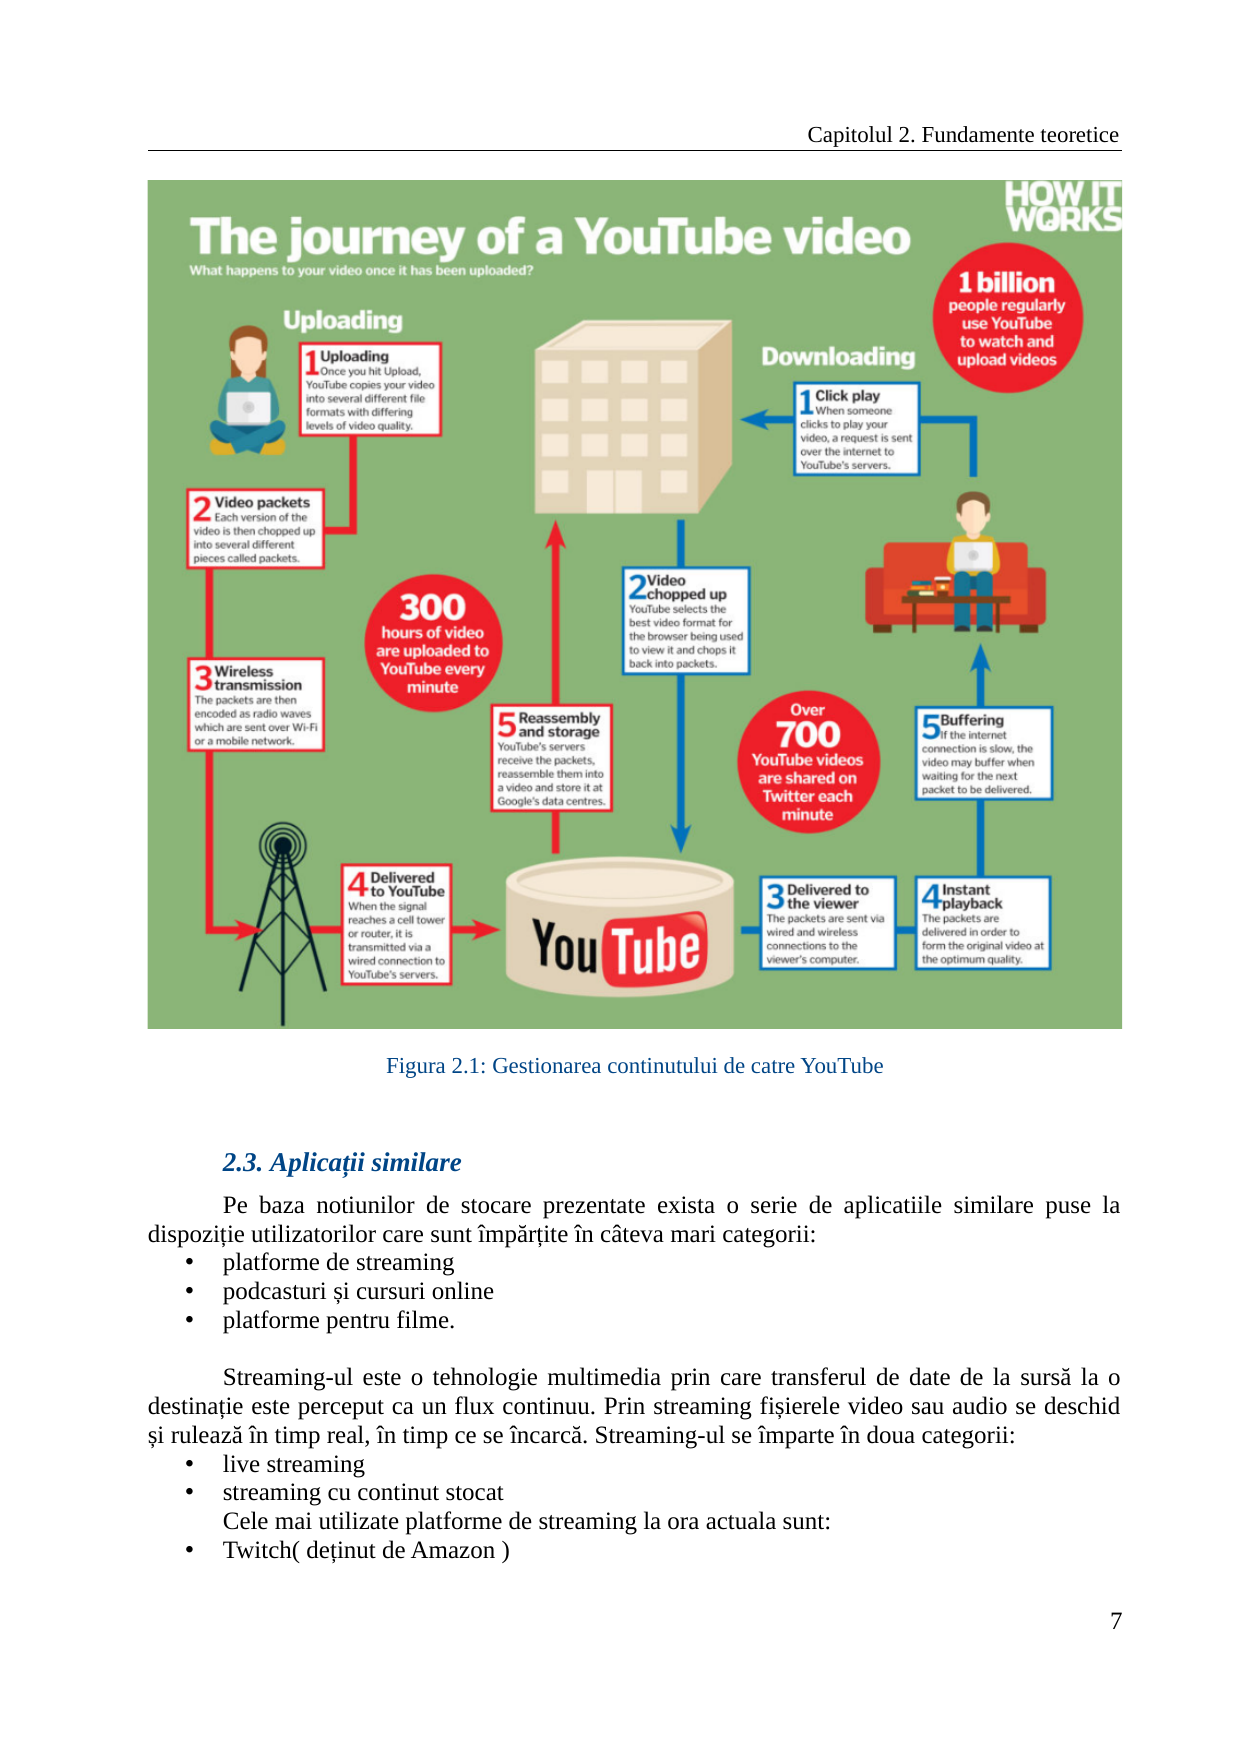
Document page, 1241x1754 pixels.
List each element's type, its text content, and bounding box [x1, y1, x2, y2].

text Streaming-ul este o tehnologie multimedia prin care transferul de date de la sursă la o destinație este perceput ca un flux continuu. Prin streaming fișierele video sau audio se deschid și rulează în timp real, în timp ce se încarcă. Streaming-ul se împarte în doua categorii: [148, 1362, 1122, 1449]
text Cele mai utilizate platforme de streaming la ora actuala sunt: [148, 1506, 1122, 1535]
list Twitch( deținut de Amazon ) [185, 1535, 1122, 1564]
text Figura 2.1: Gestionarea continutului de catre YouTube [132, 1052, 1137, 1078]
list live streaming [185, 1449, 1122, 1477]
list platforme pentru filme. [185, 1305, 1122, 1334]
list streaming cu continut stocat [185, 1477, 1122, 1506]
picture [147, 180, 1123, 1029]
text Pe baza notiunilor de stocare prezentate exista o serie de aplicatiile similare puse la dispoziție utilizatorilor care sunt împărțite în câteva mari categorii: [148, 1190, 1122, 1247]
list podcasturi și cursuri online [185, 1276, 1122, 1305]
subtitle Aplicații similare [223, 1146, 1122, 1178]
list platforme de streaming [185, 1247, 1122, 1276]
